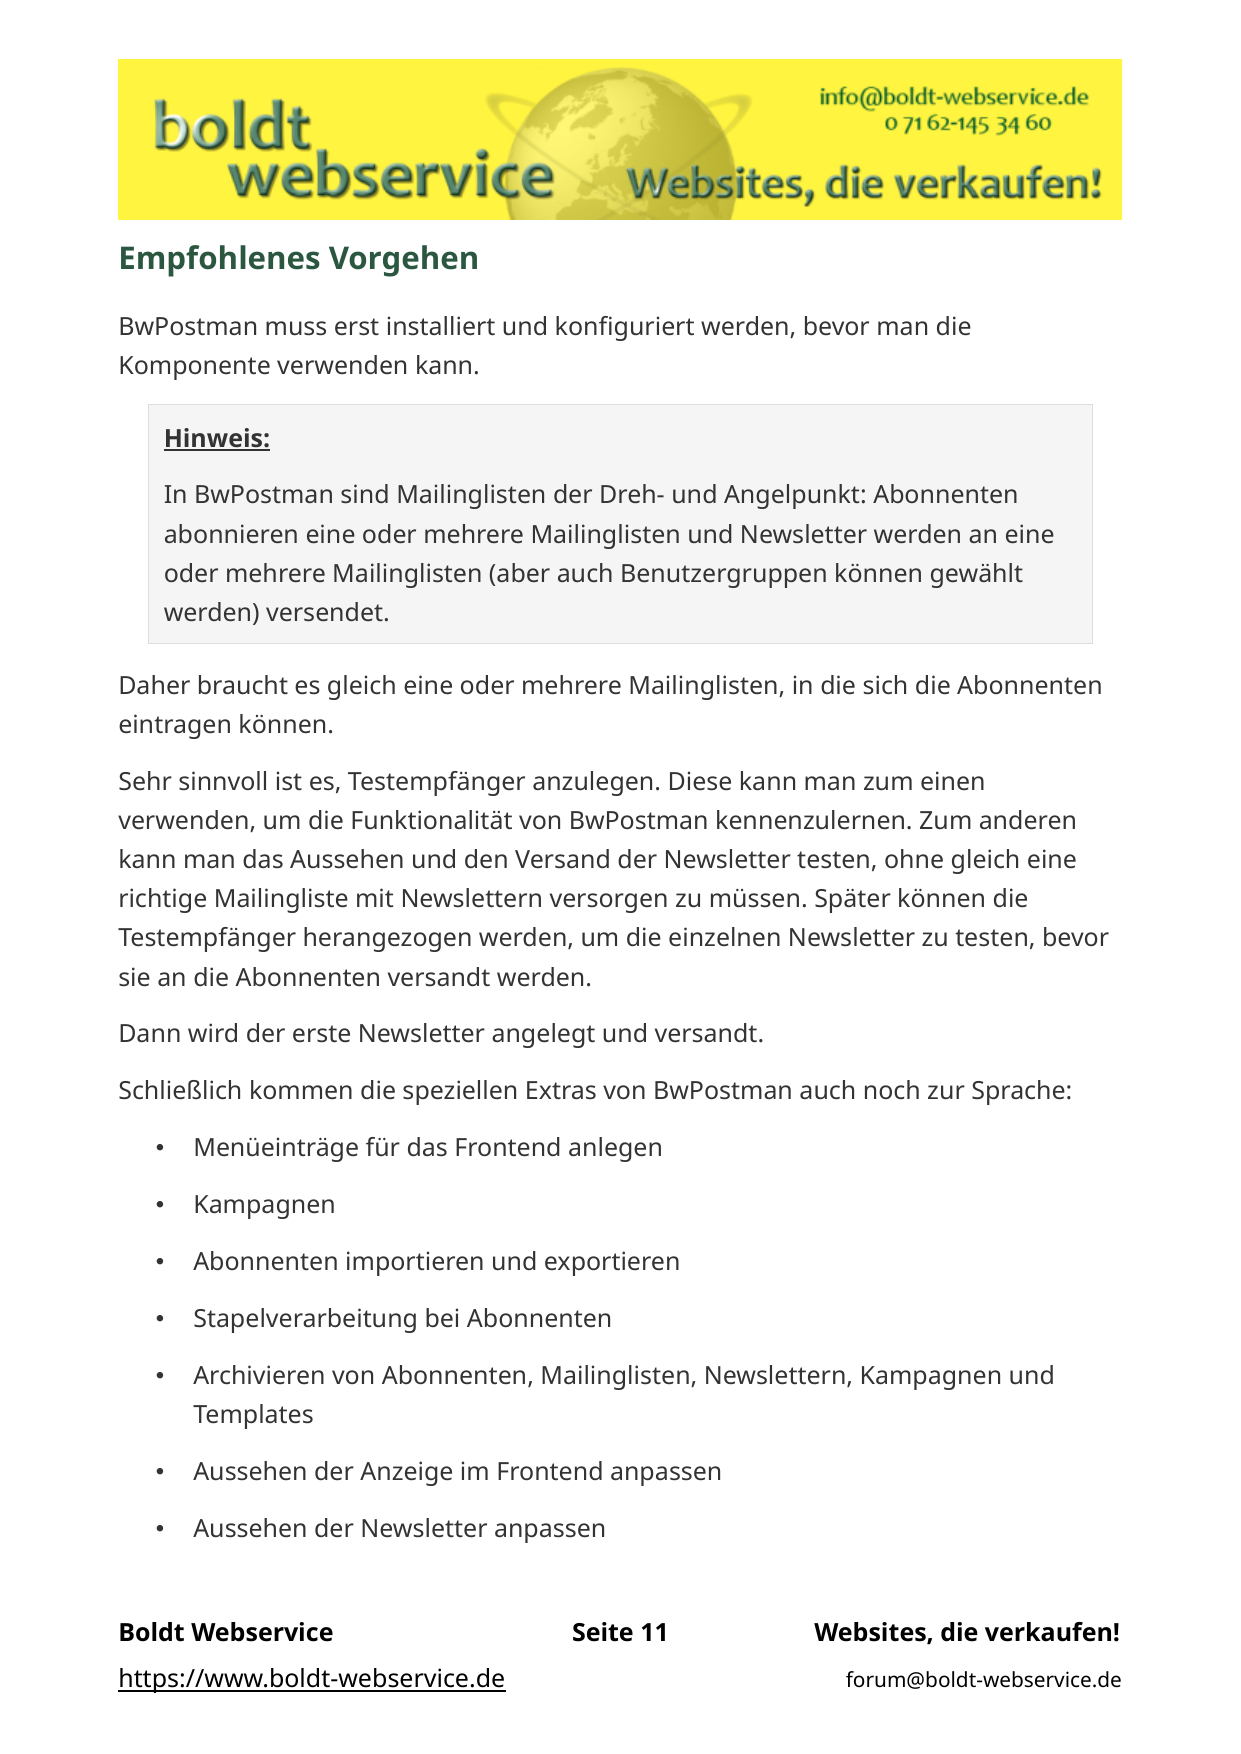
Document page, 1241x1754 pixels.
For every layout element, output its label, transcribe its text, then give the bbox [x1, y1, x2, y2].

text Sehr sinnvoll ist es, Testempfänger anzulegen. Diese kann man zum einen verwenden, um die Funktionalität von BwPostman kennenzulernen. Zum anderen kann man das Aussehen und den Versand der Newsletter testen, ohne gleich eine richtige Mailingliste mit Newslettern versorgen zu müssen. Später können die Testempfänger herangezogen werden, um die einzelnen Newsletter zu testen, bevor sie an die Abonnenten versandt werden. [118, 763, 1122, 993]
list Stapelverarbeitung bei Abonnenten [156, 1300, 1122, 1334]
text Daher braucht es gleich eine oder mehrere Mailinglisten, in die sich die Abonnenten eintragen können. [118, 667, 1122, 741]
list Aussehen der Anzeige im Frontend anpassen [156, 1453, 1122, 1487]
text BwPostman muss erst installiert und konfiguriert werden, bevor man die Komponente verwenden kann. [118, 308, 1122, 382]
list Aussehen der Newsletter anpassen [156, 1510, 1122, 1544]
subtitle Empfohlenes Vorgehen [118, 236, 1122, 279]
text In BwPostman sind Mailinglisten der Dreh- und Angelpunkt: Abonnenten abonnieren eine oder mehrere Mailinglisten und Newsletter werden an eine oder mehrere Mailinglisten (aber auch Benutzergruppen können gewählt werden) versendet. [149, 461, 1092, 643]
list Kampagnen [156, 1187, 1122, 1221]
text Schließlich kommen die speziellen Extras von BwPostman auch noch zur Sprache: [118, 1073, 1122, 1107]
list Menüeinträge für das Frontend anlegen [156, 1130, 1122, 1164]
list Abonnenten importieren und exportieren [156, 1243, 1122, 1278]
list Archivieren von Abonnenten, Mailinglisten, Newslettern, Kampagnen und Templates [156, 1357, 1122, 1431]
text Dann wird der erste Newsletter angelegt und versandt. [118, 1016, 1122, 1050]
text Hinweis: [149, 405, 1092, 454]
picture [118, 59, 1123, 220]
